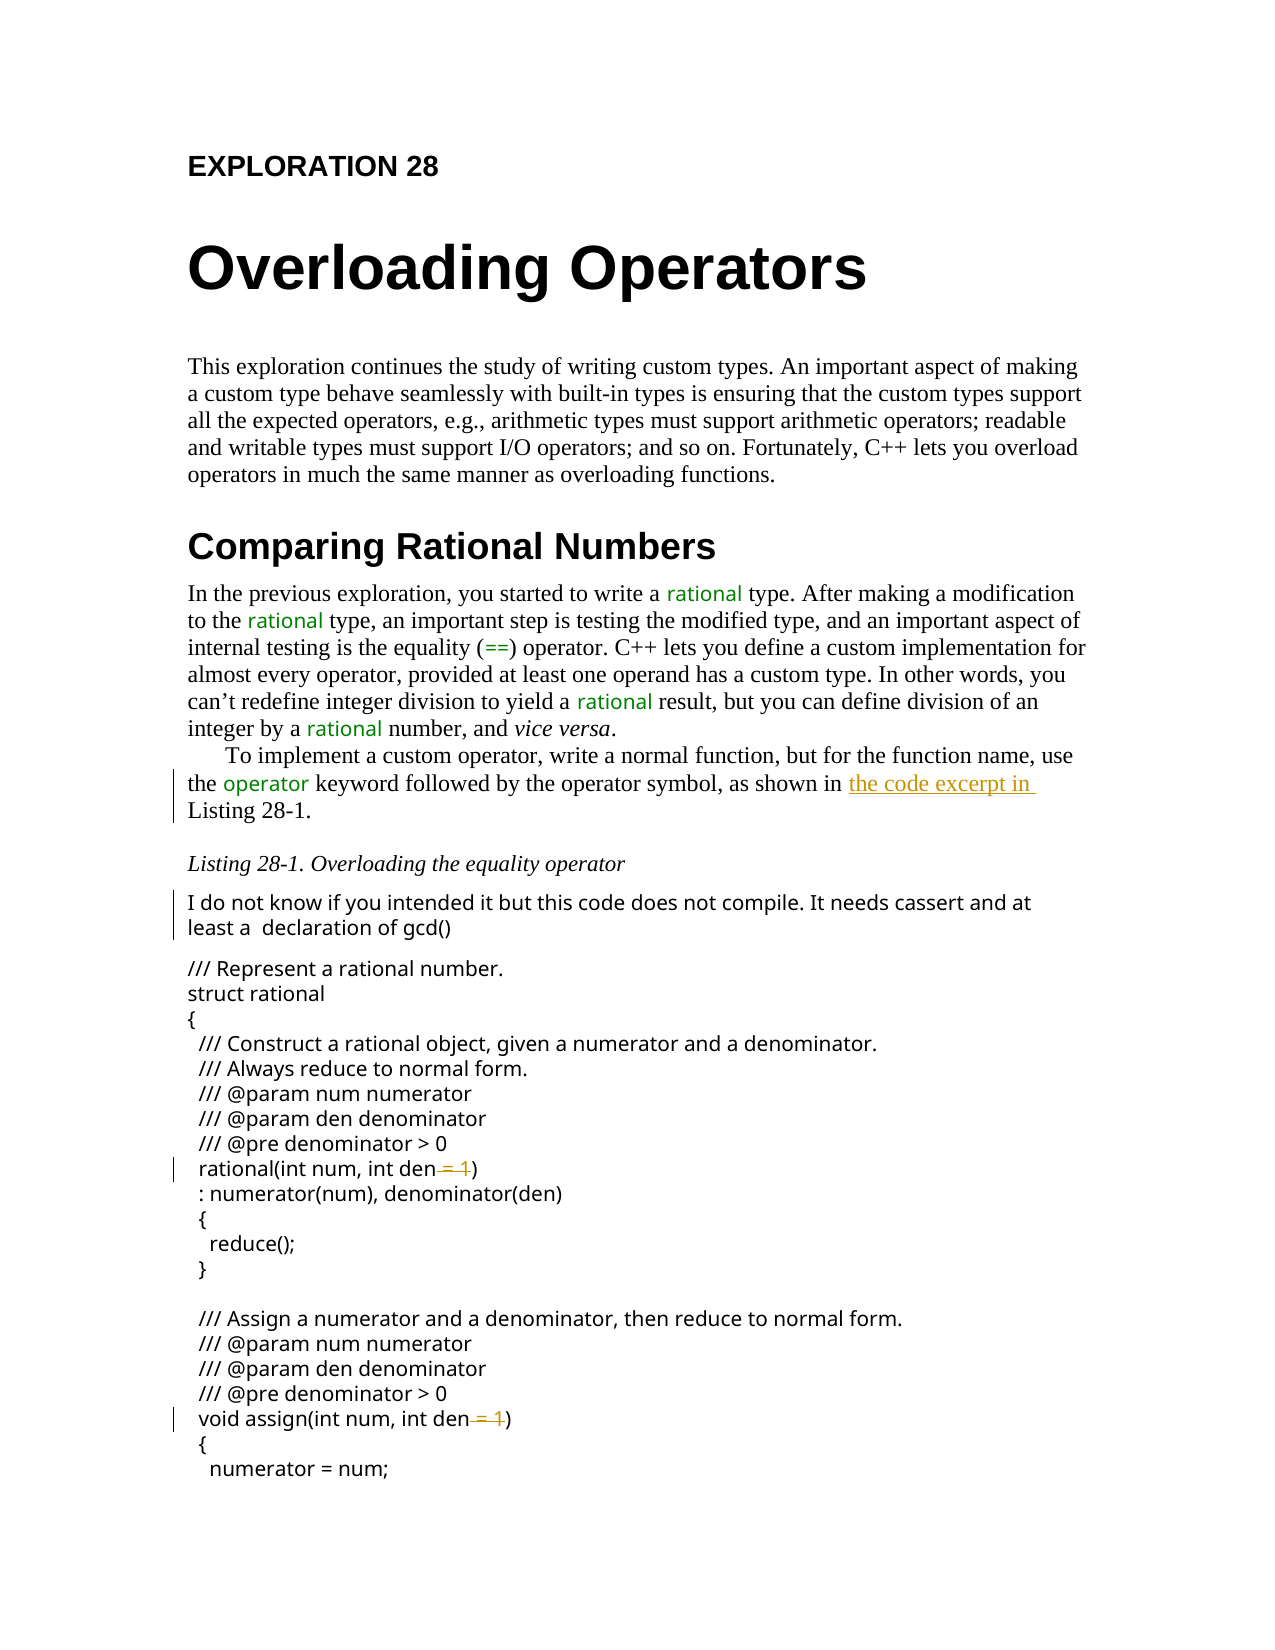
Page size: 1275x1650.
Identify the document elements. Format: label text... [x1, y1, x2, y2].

text /// @pre denominator > 0 [187, 1132, 1072, 1157]
text numerator = num; [187, 1457, 1072, 1482]
text } [187, 1257, 1072, 1282]
text /// @param num numerator [187, 1332, 1072, 1357]
text void assign(int num, int den) [187, 1407, 1072, 1432]
text This exploration continues the study of writing custom types. An important aspect of making a custom type behave seamlessly with built-in types is ensuring that the custom types support all the expected operators, e.g., arithmetic types must support arithmetic operators; readable and writable types must support I/O operators; and so on. Fortunately, C++ lets you overload operators in much the same manner as overloading functions. [187, 352, 1087, 488]
subtitle Comparing Rational Numbers [187, 525, 1087, 567]
text struct rational [187, 982, 1072, 1007]
text /// Assign a numerator and a denominator, then reduce to normal form. [187, 1307, 1072, 1332]
text /// @param num numerator [187, 1082, 1072, 1107]
text { [187, 1207, 1072, 1232]
text /// @param den denominator [187, 1107, 1072, 1132]
text /// @param den denominator [187, 1357, 1072, 1382]
text To implement a custom operator, write a normal function, but for the function name, use the operator keyword followed by the operator symbol, as shown in the code excerpt in Listing 28-1. [187, 742, 1087, 823]
text /// @pre denominator > 0 [187, 1382, 1072, 1407]
text I do not know if you intended it but this code does not compile. It needs cassert and at least a declaration of gcd() [187, 890, 1072, 940]
text { [187, 1007, 1072, 1032]
text { [187, 1432, 1072, 1457]
text /// Always reduce to normal form. [187, 1057, 1072, 1082]
text /// Construct a rational object, given a numerator and a denominator. [187, 1032, 1072, 1057]
text Listing 28-1. Overloading the equality operator [187, 848, 1087, 878]
text reduce(); [187, 1232, 1072, 1257]
title Overloading Operators [187, 233, 1087, 302]
text Exploration 28 [187, 150, 1087, 183]
text /// Represent a rational number. [187, 957, 1072, 982]
text rational(int num, int den) [187, 1157, 1072, 1182]
text In the previous exploration, you started to write a rational type. After making a modification to the rational type, an important step is testing the modified type, and an important aspect of internal testing is the equality (==) operator. C++ lets you define a custom implementation for almost every operator, provided at least one operand has a custom type. In other words, you can’t redefine integer division to yield a rational result, but you can define division of an integer by a rational number, and vice versa. [187, 580, 1087, 742]
text : numerator(num), denominator(den) [187, 1182, 1072, 1207]
